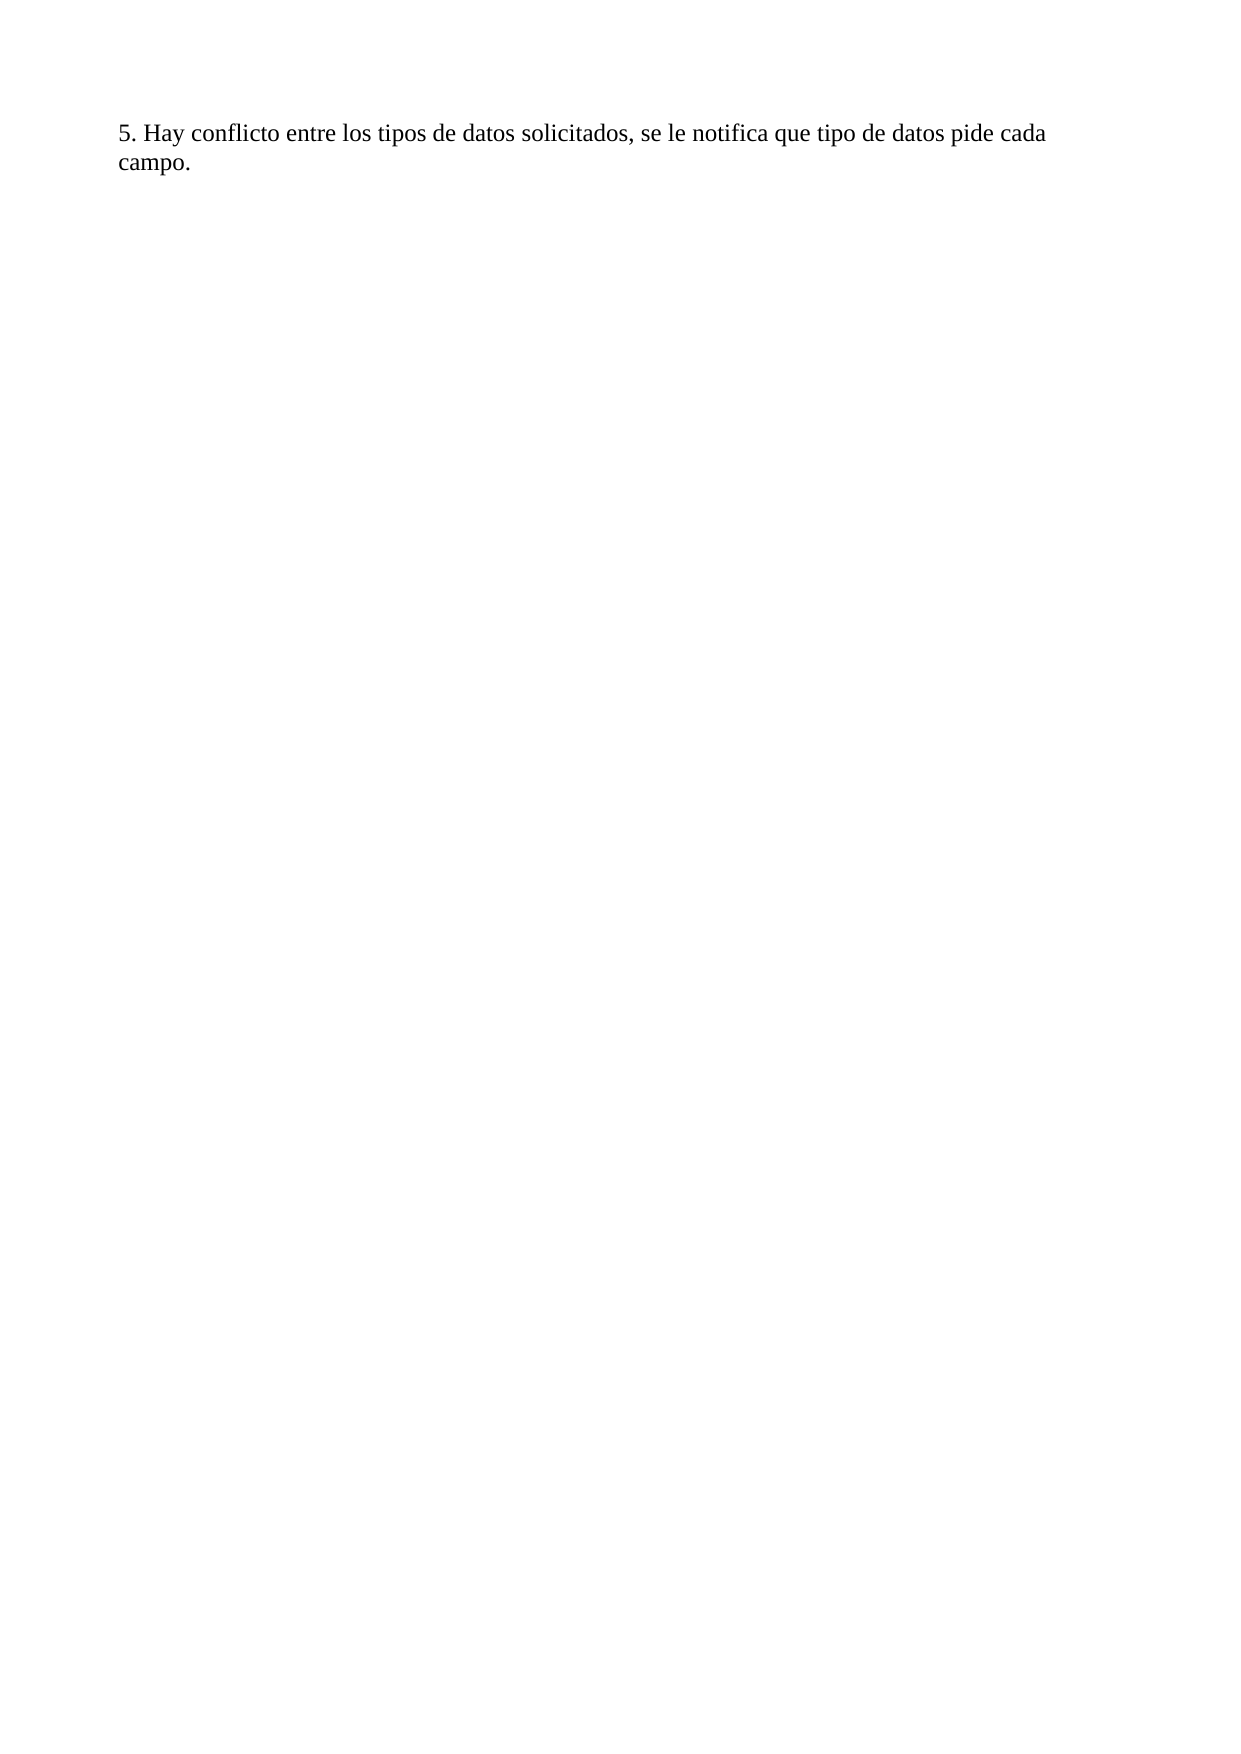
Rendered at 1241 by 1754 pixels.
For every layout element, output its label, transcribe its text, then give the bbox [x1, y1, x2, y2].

text 5. Hay conflicto entre los tipos de datos solicitados, se le notifica que tipo de datos pide cada campo. [118, 118, 1122, 176]
